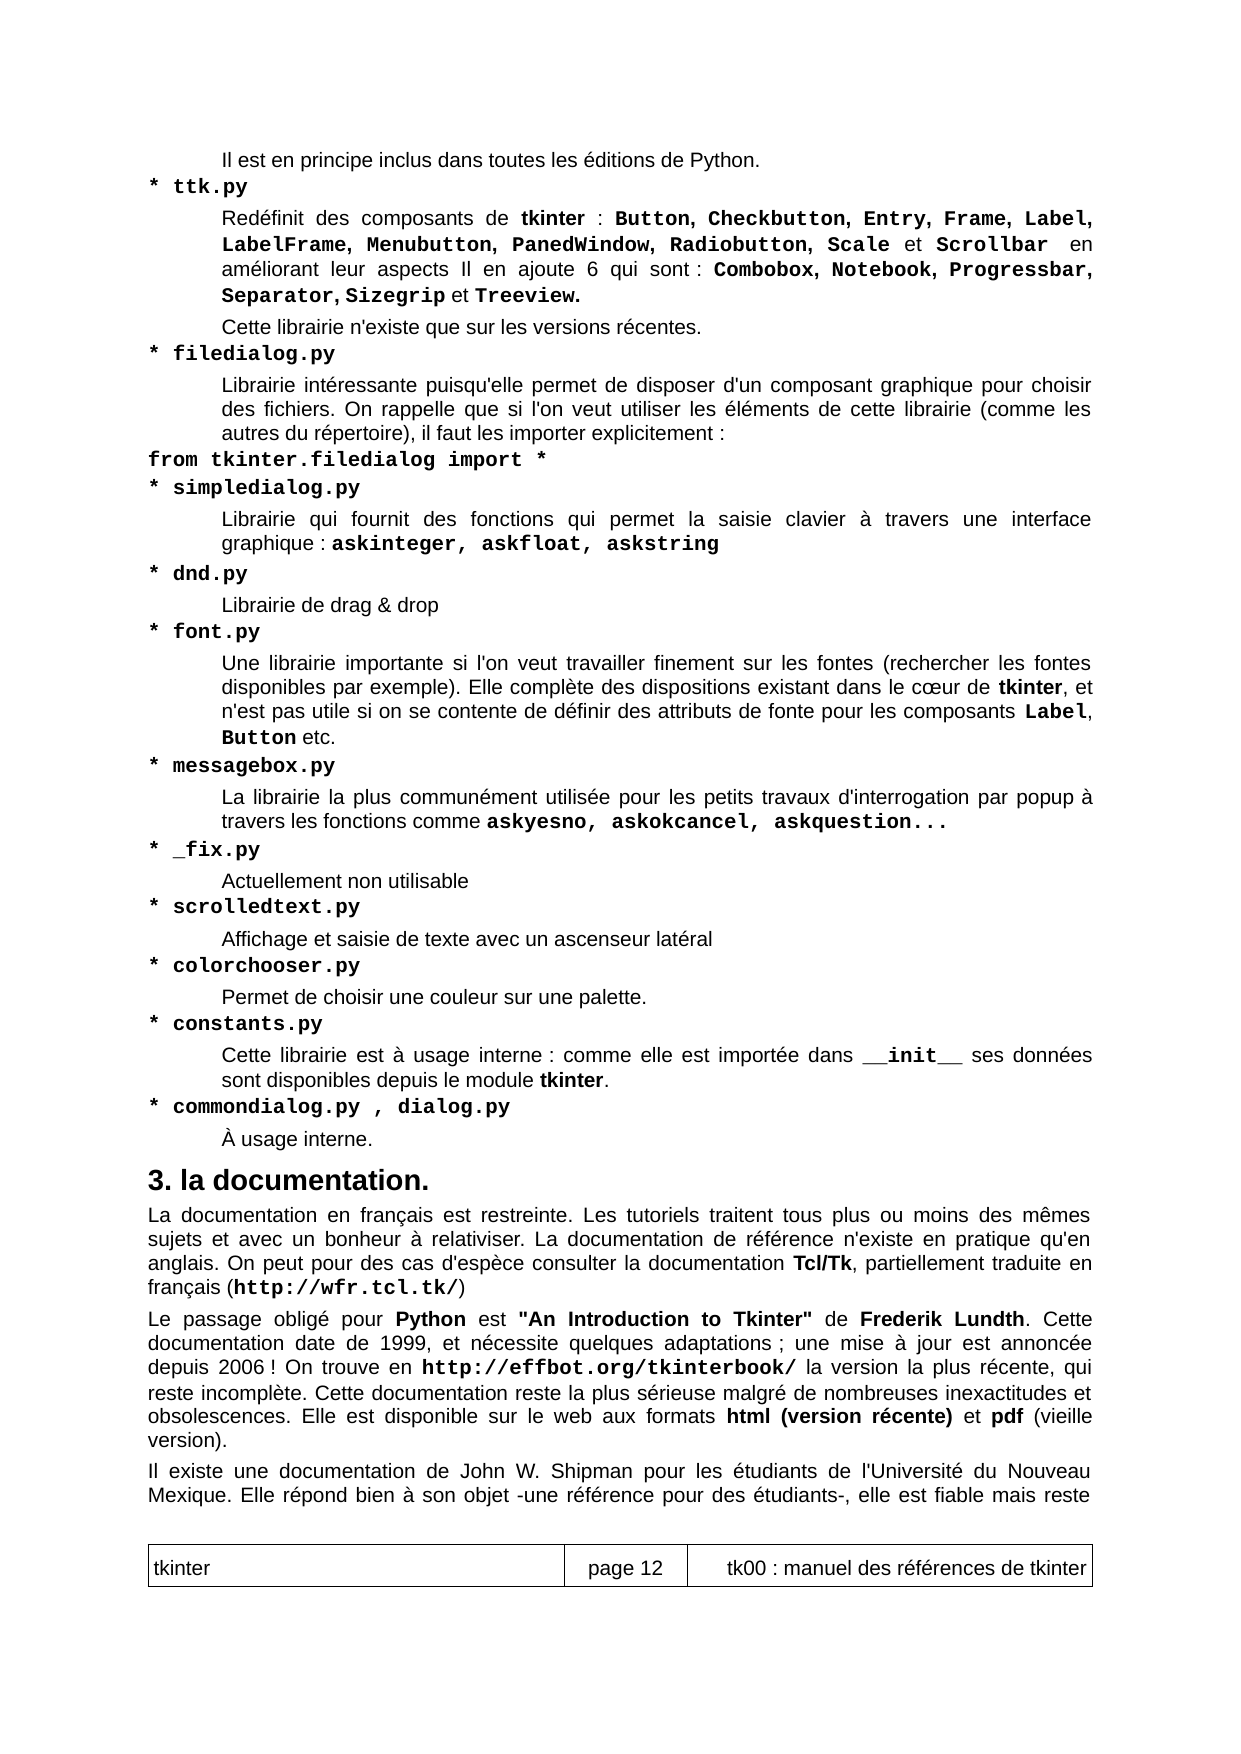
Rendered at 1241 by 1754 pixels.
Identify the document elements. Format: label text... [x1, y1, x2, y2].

text * constants.py [148, 1013, 1093, 1036]
text * _fix.py [148, 838, 1093, 862]
text À usage interne. [221, 1126, 1093, 1150]
text Librairie qui fournit des fonctions qui permet la saisie clavier à travers une interface graphique : askinteger, askfloat, askstring [221, 507, 1093, 557]
text * ttk.py [148, 176, 1093, 199]
text * messagebox.py [148, 755, 1093, 778]
text Le passage obligé pour Python est "An Introduction to Tkinter" de Frederik Lundth. Cette documentation date de 1999, et nécessite quelques adaptations ; une mise à jour est annoncée depuis 2006 ! On trouve en http://effbot.org/tkinterbook/ la version la plus récente, qui reste incomplète. Cette documentation reste la plus sérieuse malgré de nombreuses inexactitudes et obsolescences. Elle est disponible sur le web aux formats html (version récente) et pdf (vieille version). [148, 1307, 1093, 1452]
text * simpledialog.py [148, 477, 1093, 501]
text La documentation en français est restreinte. Les tutoriels traitent tous plus ou moins des mêmes sujets et avec un bonheur à relativiser. La documentation de référence n'existe en pratique qu'en anglais. On peut pour des cas d'espèce consulter la documentation Tcl/Tk, partiellement traduite en français (http://wfr.tcl.tk/) [148, 1203, 1093, 1300]
text Cette librairie n'existe que sur les versions récentes. [221, 315, 1093, 339]
text * scrolledtext.py [148, 897, 1093, 920]
text * colorchooser.py [148, 954, 1093, 978]
text Il est en principe inclus dans toutes les éditions de Python. [221, 148, 1093, 172]
text Actuellement non utilisable [221, 868, 1093, 892]
text Il existe une documentation de John W. Shipman pour les étudiants de l'Université du Nouveau Mexique. Elle répond bien à son objet -une référence pour des étudiants-, elle est fiable mais reste [148, 1458, 1093, 1506]
text * dnd.py [148, 563, 1093, 587]
subtitle 3. la documentation. [148, 1163, 1093, 1196]
text Librairie intéressante puisqu'elle permet de disposer d'un composant graphique pour choisir des fichiers. On rappelle que si l'on veut utiliser les éléments de cette librairie (comme les autres du répertoire), il faut les importer explicitement : [221, 373, 1093, 445]
text Redéfinit des composants de tkinter : Button, Checkbutton, Entry, Frame, Label, LabelFrame, Menubutton, PanedWindow, Radiobutton, Scale et Scrollbar en améliorant leur aspects Il en ajoute 6 qui sont : Combobox, Notebook, Progressbar, Separator, Sizegrip et Treeview. [221, 206, 1093, 309]
text Permet de choisir une couleur sur une palette. [221, 984, 1093, 1008]
text * commondialog.py , dialog.py [148, 1096, 1093, 1120]
text La librairie la plus communément utilisée pour les petits travaux d'interrogation par popup à travers les fonctions comme askyesno, askokcancel, askquestion... [221, 784, 1093, 834]
text Une librairie importante si l'on veut travailler finement sur les fontes (rechercher les fontes disponibles par exemple). Elle complète des dispositions existant dans le cœur de tkinter, et n'est pas utile si on se contente de définir des attributs de fonte pour les composants Label, Button etc. [221, 651, 1093, 751]
text Affichage et saisie de texte avec un ascenseur latéral [221, 926, 1093, 950]
text from tkinter.filedialog import * [148, 449, 1093, 473]
text * font.py [148, 621, 1093, 645]
text Librairie de drag & drop [221, 593, 1093, 617]
text * filedialog.py [148, 343, 1093, 367]
text Cette librairie est à usage interne : comme elle est importée dans __init__ ses données sont disponibles depuis le module tkinter. [221, 1042, 1093, 1092]
